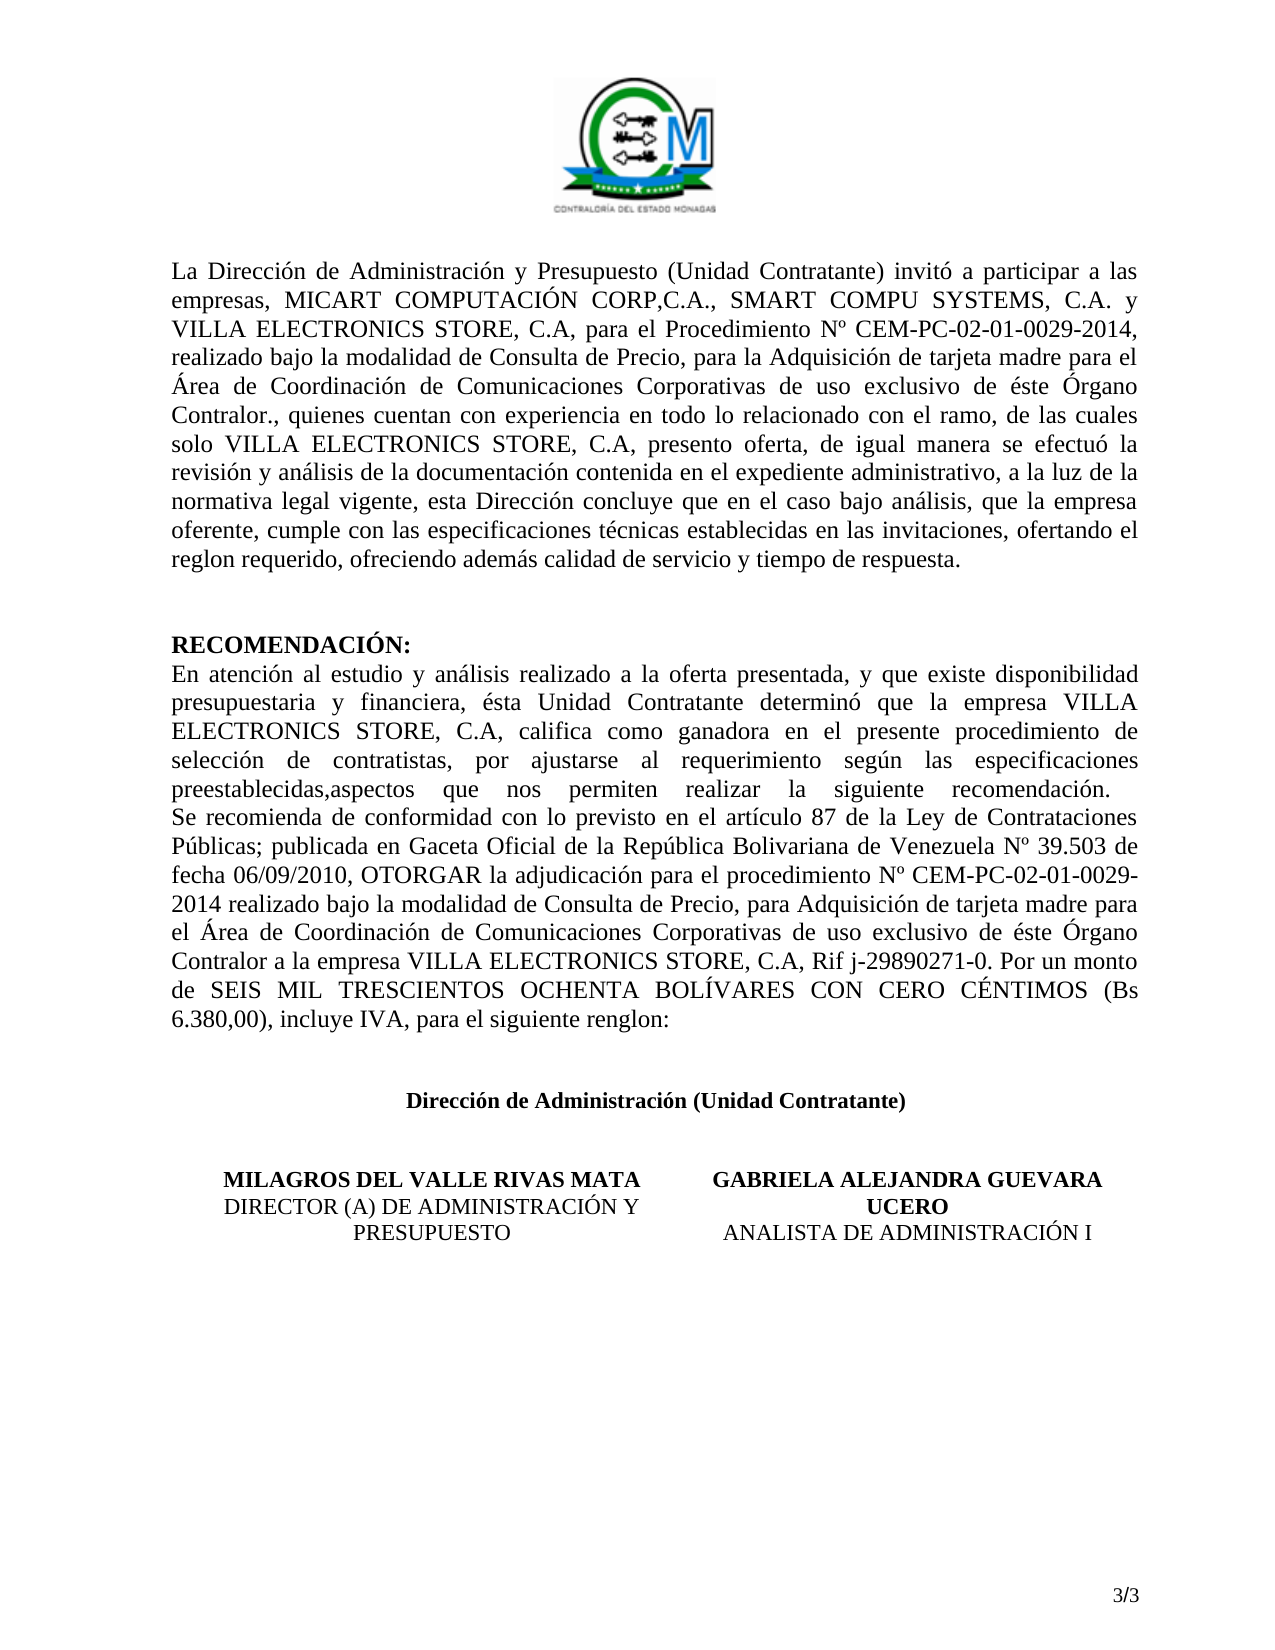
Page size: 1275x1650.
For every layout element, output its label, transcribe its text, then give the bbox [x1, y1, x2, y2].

table_cell GABRIELA ALEJANDRA GUEVARA UCERO ANALISTA DE ADMINISTRACIÓN I [684, 1114, 1132, 1272]
text La Dirección de Administración y Presupuesto (Unidad Contratante) invitó a participar a las empresas, MICART COMPUTACIÓN CORP,C.A., SMART COMPU SYSTEMS, C.A. y VILLA ELECTRONICS STORE, C.A, para el Procedimiento Nº CEM-PC-02-01-0029-2014, realizado bajo la modalidad de Consulta de Precio, para la Adquisición de tarjeta madre para el Área de Coordinación de Comunicaciones Corporativas de uso exclusivo de éste Órgano Contralor., quienes cuentan con experiencia en todo lo relacionado con el ramo, de las cuales solo VILLA ELECTRONICS STORE, C.A, presento oferta, de igual manera se efectuó la revisión y análisis de la documentación contenida en el expediente administrativo, a la luz de la normativa legal vigente, esta Dirección concluye que en el caso bajo análisis, que la empresa oferente, cumple con las especificaciones técnicas establecidas en las invitaciones, ofertando el reglon requerido, ofreciendo además calidad de servicio y tiempo de respuesta. [171, 256, 1139, 572]
table_cell MILAGROS DEL VALLE RIVAS MATA DIRECTOR (A) DE ADMINISTRACIÓN Y PRESUPUESTO [180, 1114, 683, 1272]
text En atención al estudio y análisis realizado a la oferta presentada, y que existe disponibilidad presupuestaria y financiera, ésta Unidad Contratante determinó que la empresa VILLA ELECTRONICS STORE, C.A, califica como ganadora en el presente procedimiento de selección de contratistas, por ajustarse al requerimiento según las especificaciones preestablecidas,aspectos que nos permiten realizar la siguiente recomendación. Se recomienda de conformidad con lo previsto en el artículo 87 de la Ley de Contrataciones Públicas; publicada en Gaceta Oficial de la República Bolivariana de Venezuela Nº 39.503 de fecha 06/09/2010, OTORGAR la adjudicación para el procedimiento Nº CEM-PC-02-01-0029-2014 realizado bajo la modalidad de Consulta de Precio, para Adquisición de tarjeta madre para el Área de Coordinación de Comunicaciones Corporativas de uso exclusivo de éste Órgano Contralor a la empresa VILLA ELECTRONICS STORE, C.A, Rif j-29890271-0. Por un monto de SEIS MIL TRESCIENTOS OCHENTA BOLÍVARES CON CERO CÉNTIMOS (Bs 6.380,00), incluye IVA, para el siguiente renglon: [171, 659, 1139, 1032]
text RECOMENDACIÓN: [171, 630, 1139, 659]
picture [551, 75, 719, 216]
table_header Dirección de Administración (Unidad Contratante) [180, 1088, 1132, 1114]
